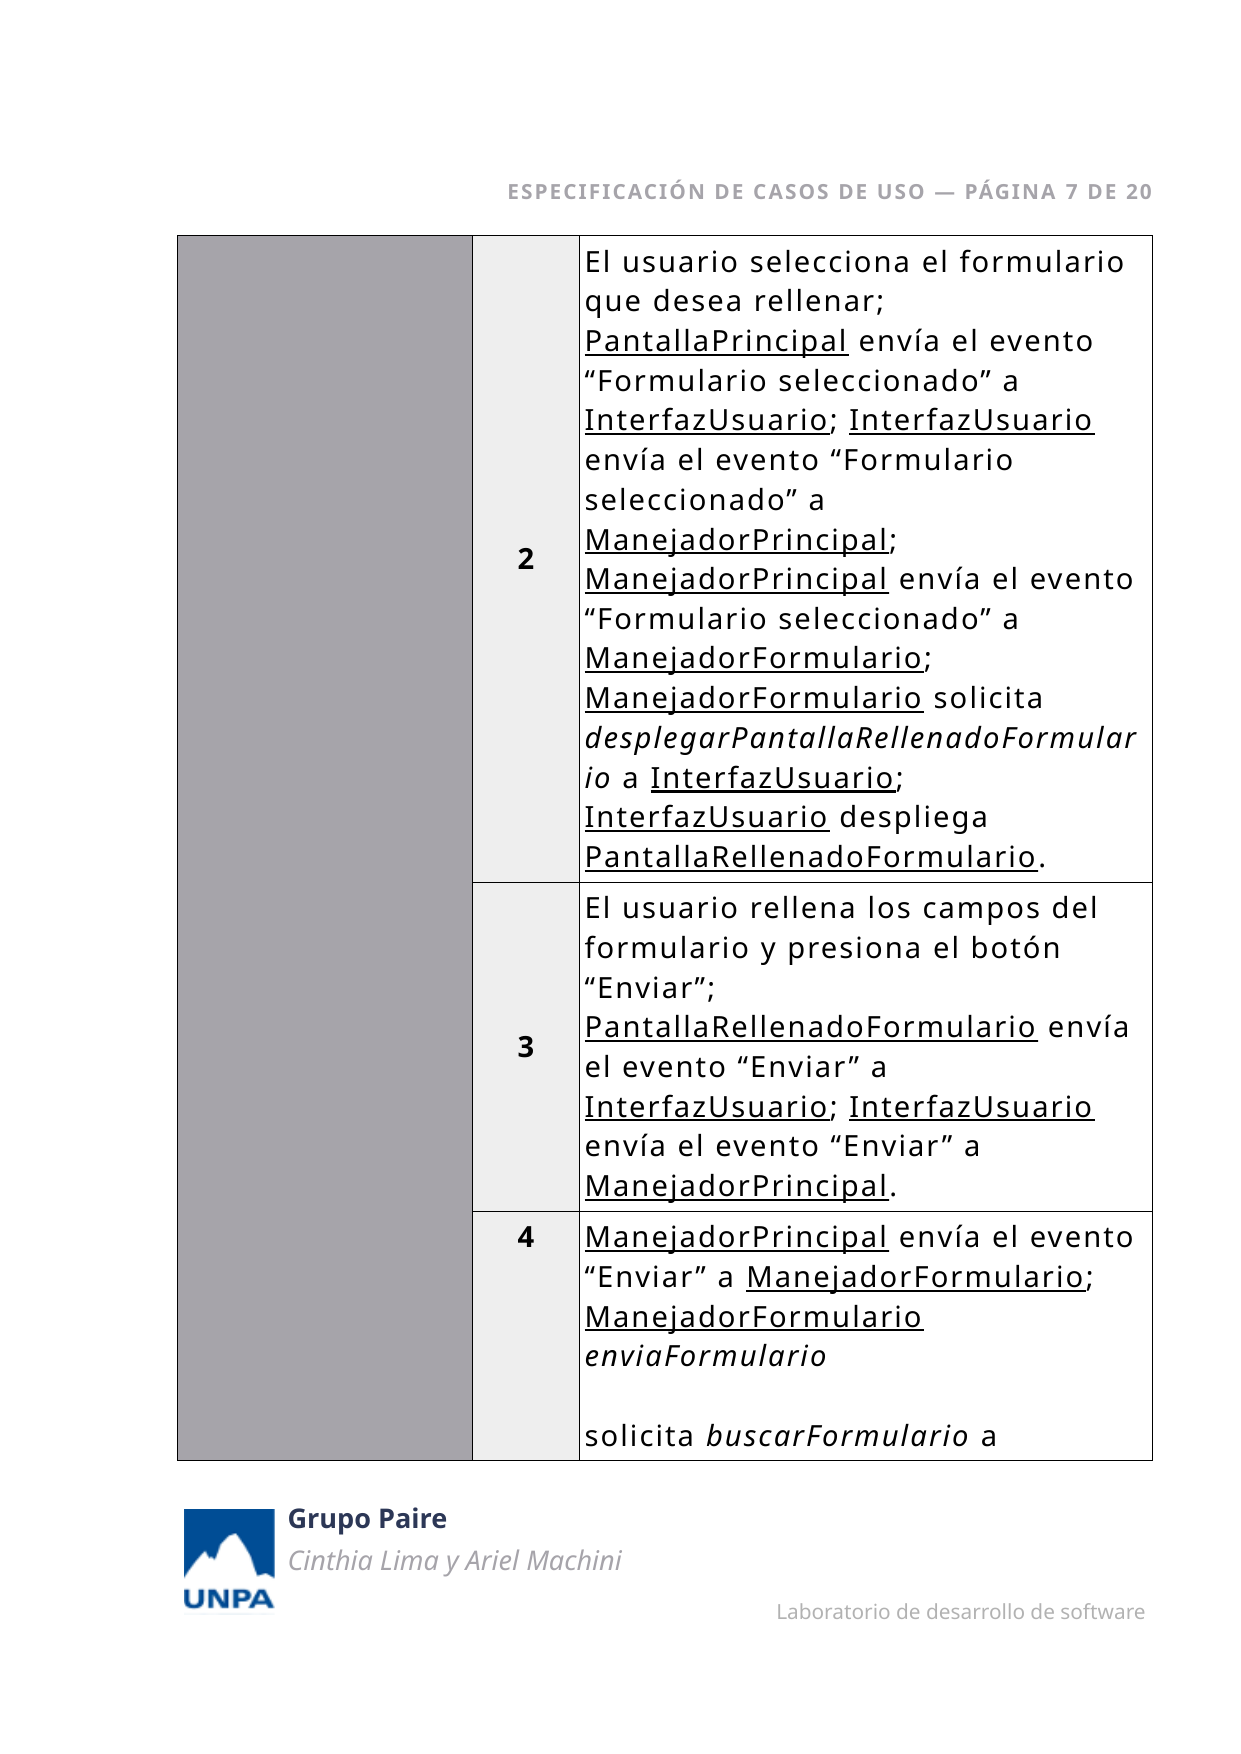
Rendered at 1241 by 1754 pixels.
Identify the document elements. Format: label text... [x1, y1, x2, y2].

table_cell [178, 236, 472, 1460]
table_cell 2 [473, 236, 579, 882]
table_cell ManejadorPrincipal envía el evento “Enviar” a ManejadorFormulario; ManejadorFormulario enviaFormulario solicita buscarFormulario a [580, 1212, 1152, 1460]
table_cell 4 [473, 1212, 579, 1460]
table_cell 3 [473, 883, 579, 1211]
table_cell El usuario rellena los campos del formulario y presiona el botón “Enviar”; PantallaRellenadoFormulario envía el evento “Enviar” a InterfazUsuario; InterfazUsuario envía el evento “Enviar” a ManejadorPrincipal. [580, 883, 1152, 1211]
table_cell El usuario selecciona el formulario que desea rellenar; PantallaPrincipal envía el evento “Formulario seleccionado” a InterfazUsuario; InterfazUsuario envía el evento “Formulario seleccionado” a ManejadorPrincipal; ManejadorPrincipal envía el evento “Formulario seleccionado” a ManejadorFormulario; ManejadorFormulario solicita desplegarPantallaRellenadoFormulario a InterfazUsuario; InterfazUsuario despliega PantallaRellenadoFormulario. [580, 236, 1152, 882]
picture [184, 1509, 275, 1615]
